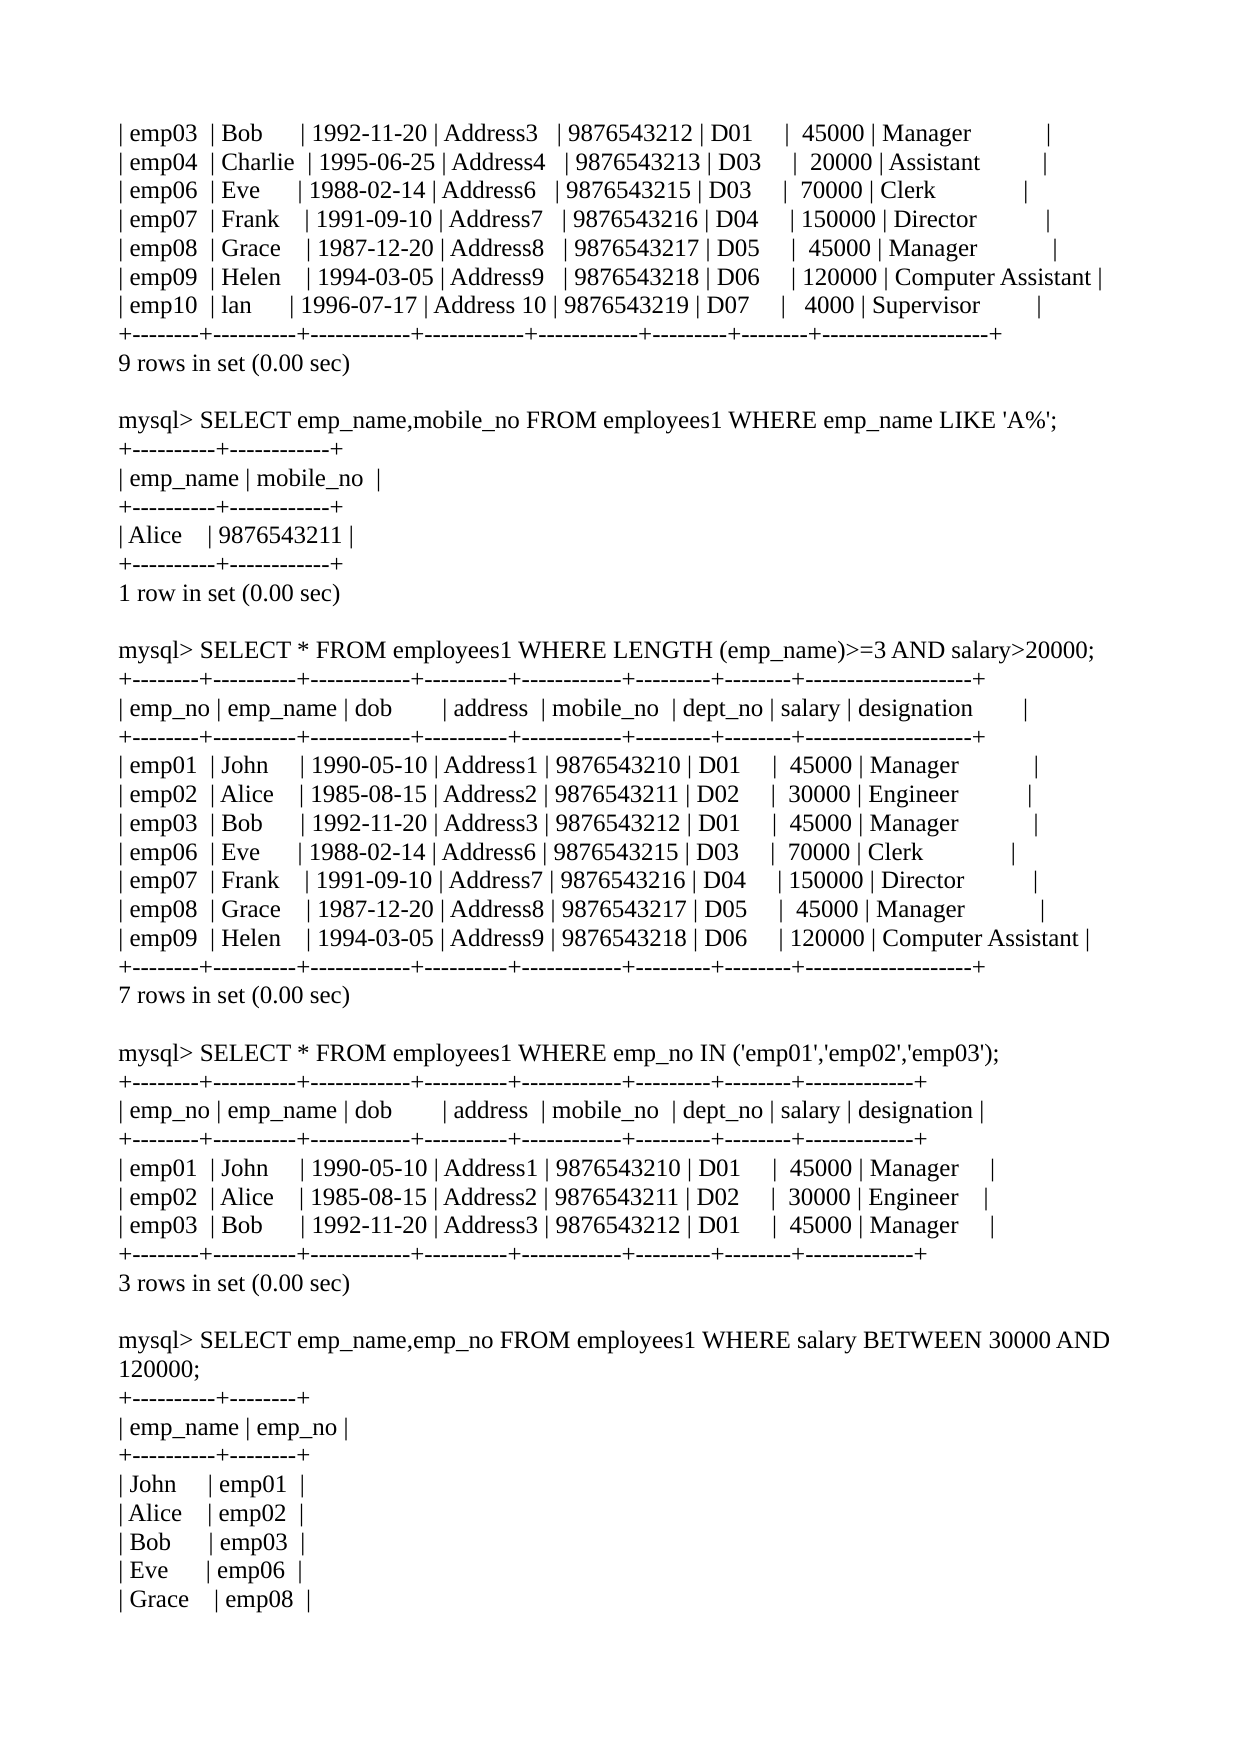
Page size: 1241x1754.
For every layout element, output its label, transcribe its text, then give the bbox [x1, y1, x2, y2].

text 1 row in set (0.00 sec) [118, 578, 1122, 607]
text | emp02 | Alice | 1985-08-15 | Address2 | 9876543211 | D02 | 30000 | Engineer | [118, 1182, 1122, 1211]
text | emp03 | Bob | 1992-11-20 | Address3 | 9876543212 | D01 | 45000 | Manager | [118, 808, 1122, 837]
text | emp08 | Grace | 1987-12-20 | Address8 | 9876543217 | D05 | 45000 | Manager | [118, 233, 1122, 262]
text | emp_name | emp_no | [118, 1412, 1122, 1441]
text | emp09 | Helen | 1994-03-05 | Address9 | 9876543218 | D06 | 120000 | Computer Assistant | [118, 923, 1122, 952]
text +--------+----------+------------+----------+------------+---------+--------+--------------------+ [118, 664, 1122, 693]
text | emp01 | John | 1990-05-10 | Address1 | 9876543210 | D01 | 45000 | Manager | [118, 751, 1122, 779]
text | John | emp01 | [118, 1469, 1122, 1498]
text | emp06 | Eve | 1988-02-14 | Address6 | 9876543215 | D03 | 70000 | Clerk | [118, 837, 1122, 866]
text | emp_no | emp_name | dob | address | mobile_no | dept_no | salary | designation | [118, 1096, 1122, 1124]
text +----------+--------+ [118, 1441, 1122, 1469]
text | emp07 | Frank | 1991-09-10 | Address7 | 9876543216 | D04 | 150000 | Director | [118, 866, 1122, 894]
text +----------+------------+ [118, 434, 1122, 463]
text | emp_name | mobile_no | [118, 463, 1122, 492]
text 3 rows in set (0.00 sec) [118, 1268, 1122, 1297]
text | emp10 | lan | 1996-07-17 | Address 10 | 9876543219 | D07 | 4000 | Supervisor | [118, 291, 1122, 319]
text | emp09 | Helen | 1994-03-05 | Address9 | 9876543218 | D06 | 120000 | Computer Assistant | [118, 262, 1122, 291]
text +--------+----------+------------+----------+------------+---------+--------+-------------+ [118, 1124, 1122, 1153]
text +--------+----------+------------+----------+------------+---------+--------+--------------------+ [118, 722, 1122, 751]
text | emp03 | Bob | 1992-11-20 | Address3 | 9876543212 | D01 | 45000 | Manager | [118, 118, 1122, 147]
text +--------+----------+------------+------------+------------+---------+--------+--------------------+ [118, 319, 1122, 348]
text | Alice | 9876543211 | [118, 521, 1122, 549]
text | Grace | emp08 | [118, 1584, 1122, 1613]
text +----------+------------+ [118, 492, 1122, 521]
text +----------+--------+ [118, 1383, 1122, 1412]
text mysql> SELECT emp_name,mobile_no FROM employees1 WHERE emp_name LIKE 'A%'; [118, 406, 1122, 434]
text | emp07 | Frank | 1991-09-10 | Address7 | 9876543216 | D04 | 150000 | Director | [118, 204, 1122, 233]
text mysql> SELECT emp_name,emp_no FROM employees1 WHERE salary BETWEEN 30000 AND 120000; [118, 1326, 1122, 1383]
text | emp01 | John | 1990-05-10 | Address1 | 9876543210 | D01 | 45000 | Manager | [118, 1153, 1122, 1182]
text 9 rows in set (0.00 sec) [118, 348, 1122, 377]
text | Alice | emp02 | [118, 1498, 1122, 1527]
text | emp02 | Alice | 1985-08-15 | Address2 | 9876543211 | D02 | 30000 | Engineer | [118, 779, 1122, 808]
text +--------+----------+------------+----------+------------+---------+--------+-------------+ [118, 1067, 1122, 1096]
text | emp03 | Bob | 1992-11-20 | Address3 | 9876543212 | D01 | 45000 | Manager | [118, 1211, 1122, 1239]
text | emp_no | emp_name | dob | address | mobile_no | dept_no | salary | designation | [118, 693, 1122, 722]
text +----------+------------+ [118, 549, 1122, 578]
text mysql> SELECT * FROM employees1 WHERE LENGTH (emp_name)>=3 AND salary>20000; [118, 636, 1122, 664]
text | emp04 | Charlie | 1995-06-25 | Address4 | 9876543213 | D03 | 20000 | Assistant | [118, 147, 1122, 176]
text | emp08 | Grace | 1987-12-20 | Address8 | 9876543217 | D05 | 45000 | Manager | [118, 894, 1122, 923]
text | emp06 | Eve | 1988-02-14 | Address6 | 9876543215 | D03 | 70000 | Clerk | [118, 176, 1122, 204]
text | Bob | emp03 | [118, 1527, 1122, 1556]
text +--------+----------+------------+----------+------------+---------+--------+--------------------+ [118, 952, 1122, 981]
text 7 rows in set (0.00 sec) [118, 981, 1122, 1009]
text mysql> SELECT * FROM employees1 WHERE emp_no IN ('emp01','emp02','emp03'); [118, 1038, 1122, 1067]
text | Eve | emp06 | [118, 1556, 1122, 1584]
text +--------+----------+------------+----------+------------+---------+--------+-------------+ [118, 1239, 1122, 1268]
